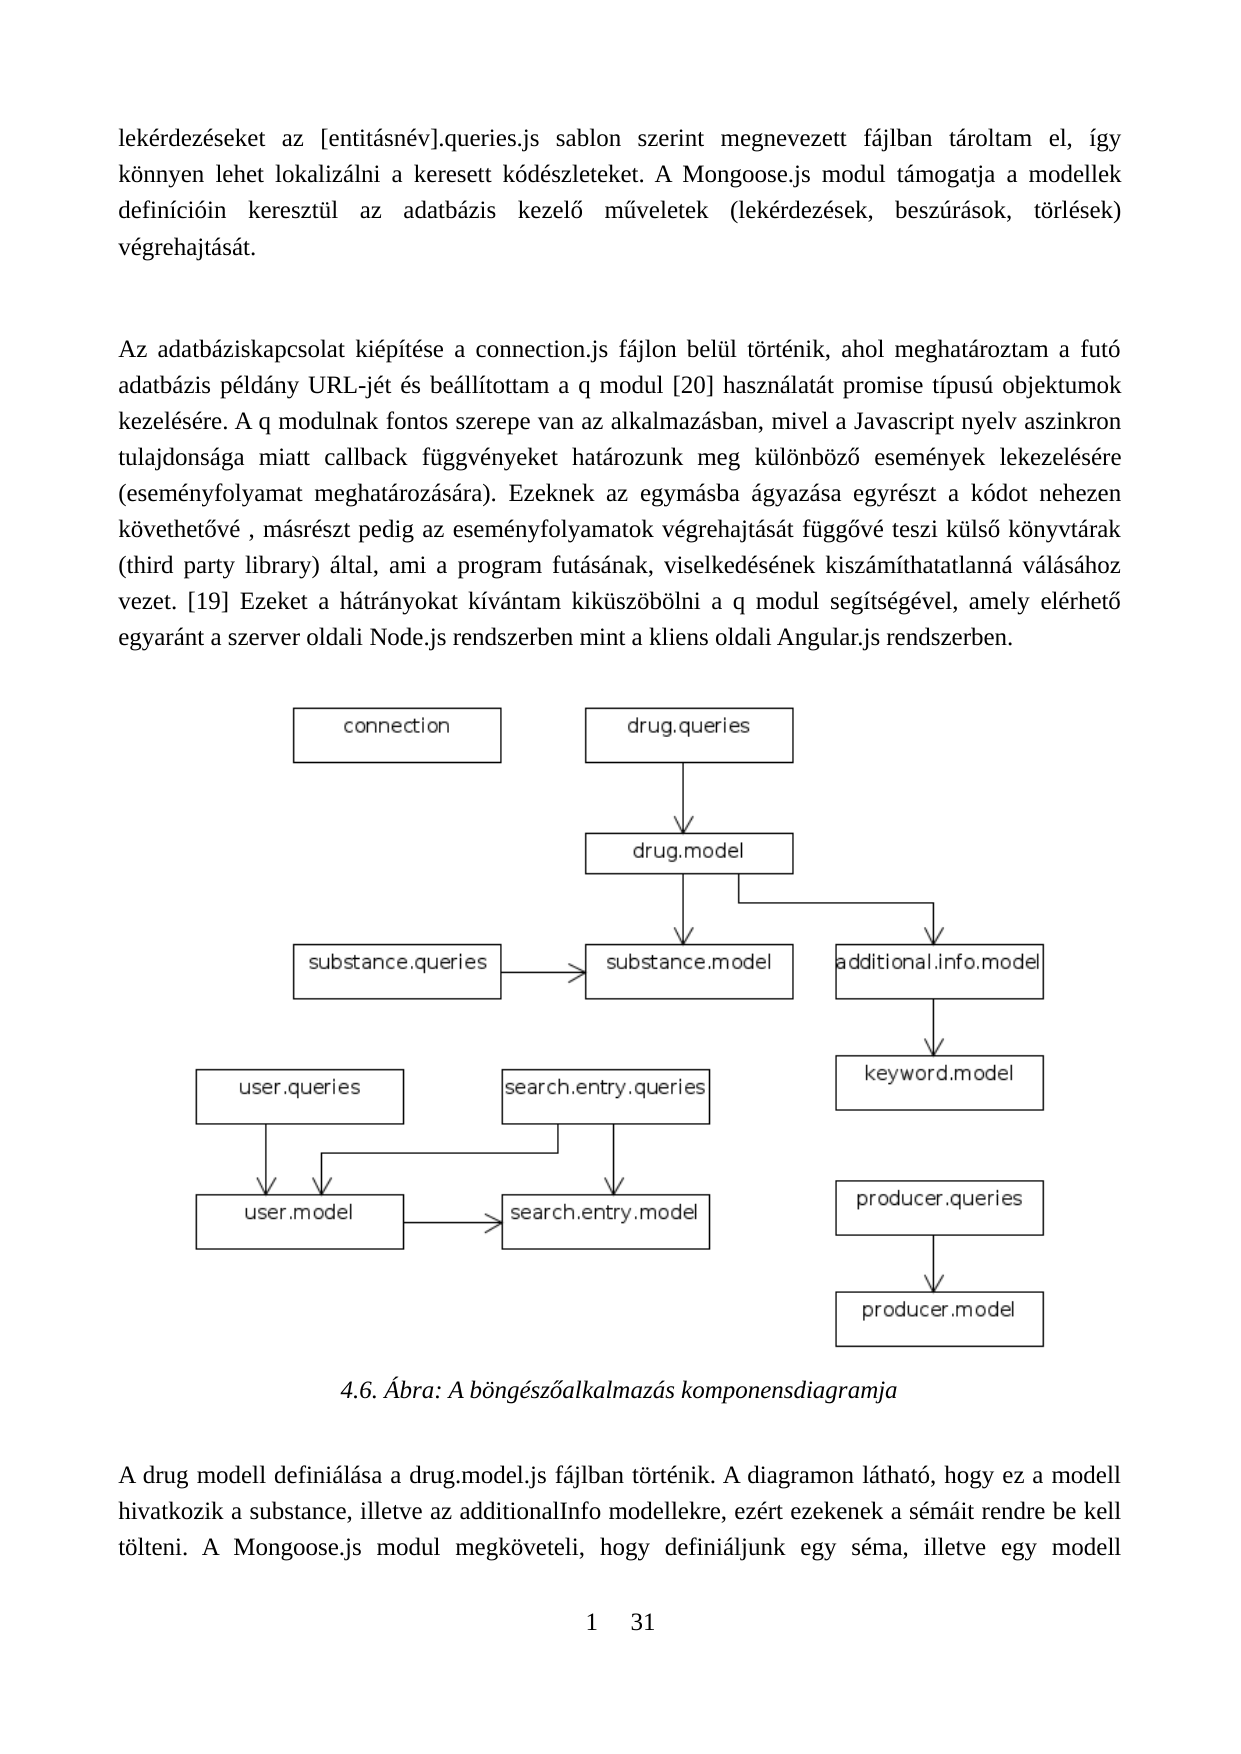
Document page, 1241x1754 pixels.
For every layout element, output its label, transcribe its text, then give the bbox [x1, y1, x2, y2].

subtitle 4.6. Ábra: A böngészőalkalmazás komponensdiagramja [169, 1375, 1072, 1403]
subtitle Az adatbáziskapcsolat kiépítése a connection.js fájlon belül történik, ahol meghatároztam a futó adatbázis példány URL-jét és beállítottam a q modul [20] használatát promise típusú objektumok kezelésére. A q modulnak fontos szerepe van az alkalmazásban, mivel a Javascript nyelv aszinkron tulajdonsága miatt callback függvényeket határozunk meg különböző események lekezelésére (eseményfolyamat meghatározására). Ezeknek az egymásba ágyazása egyrészt a kódot nehezen követhetővé , másrészt pedig az eseményfolyamatok végrehajtását függővé teszi külső könyvtárak (third party library) által, ami a program futásának, viselkedésének kiszámíthatatlanná válásához vezet. [19] Ezeket a hátrányokat kívántam kiküszöbölni a q modul segítségével, amely elérhető egyaránt a szerver oldali Node.js rendszerben mint a kliens oldali Angular.js rendszerben. [118, 328, 1122, 653]
subtitle A drug modell definiálása a drug.model.js fájlban történik. A diagramon látható, hogy ez a modell hivatkozik a substance, illetve az additionalInfo modellekre, ezért ezekenek a sémáit rendre be kell tölteni. A Mongoose.js modul megköveteli, hogy definiáljunk egy séma, illetve egy modell [118, 1454, 1122, 1563]
picture [168, 680, 1072, 1375]
subtitle lekérdezéseket az [entitásnév].queries.js sablon szerint megnevezett fájlban tároltam el, így könnyen lehet lokalizálni a keresett kódészleteket. A Mongoose.js modul támogatja a modellek definícióin keresztül az adatbázis kezelő műveletek (lekérdezések, beszúrások, törlések) végrehajtását. [118, 118, 1122, 262]
